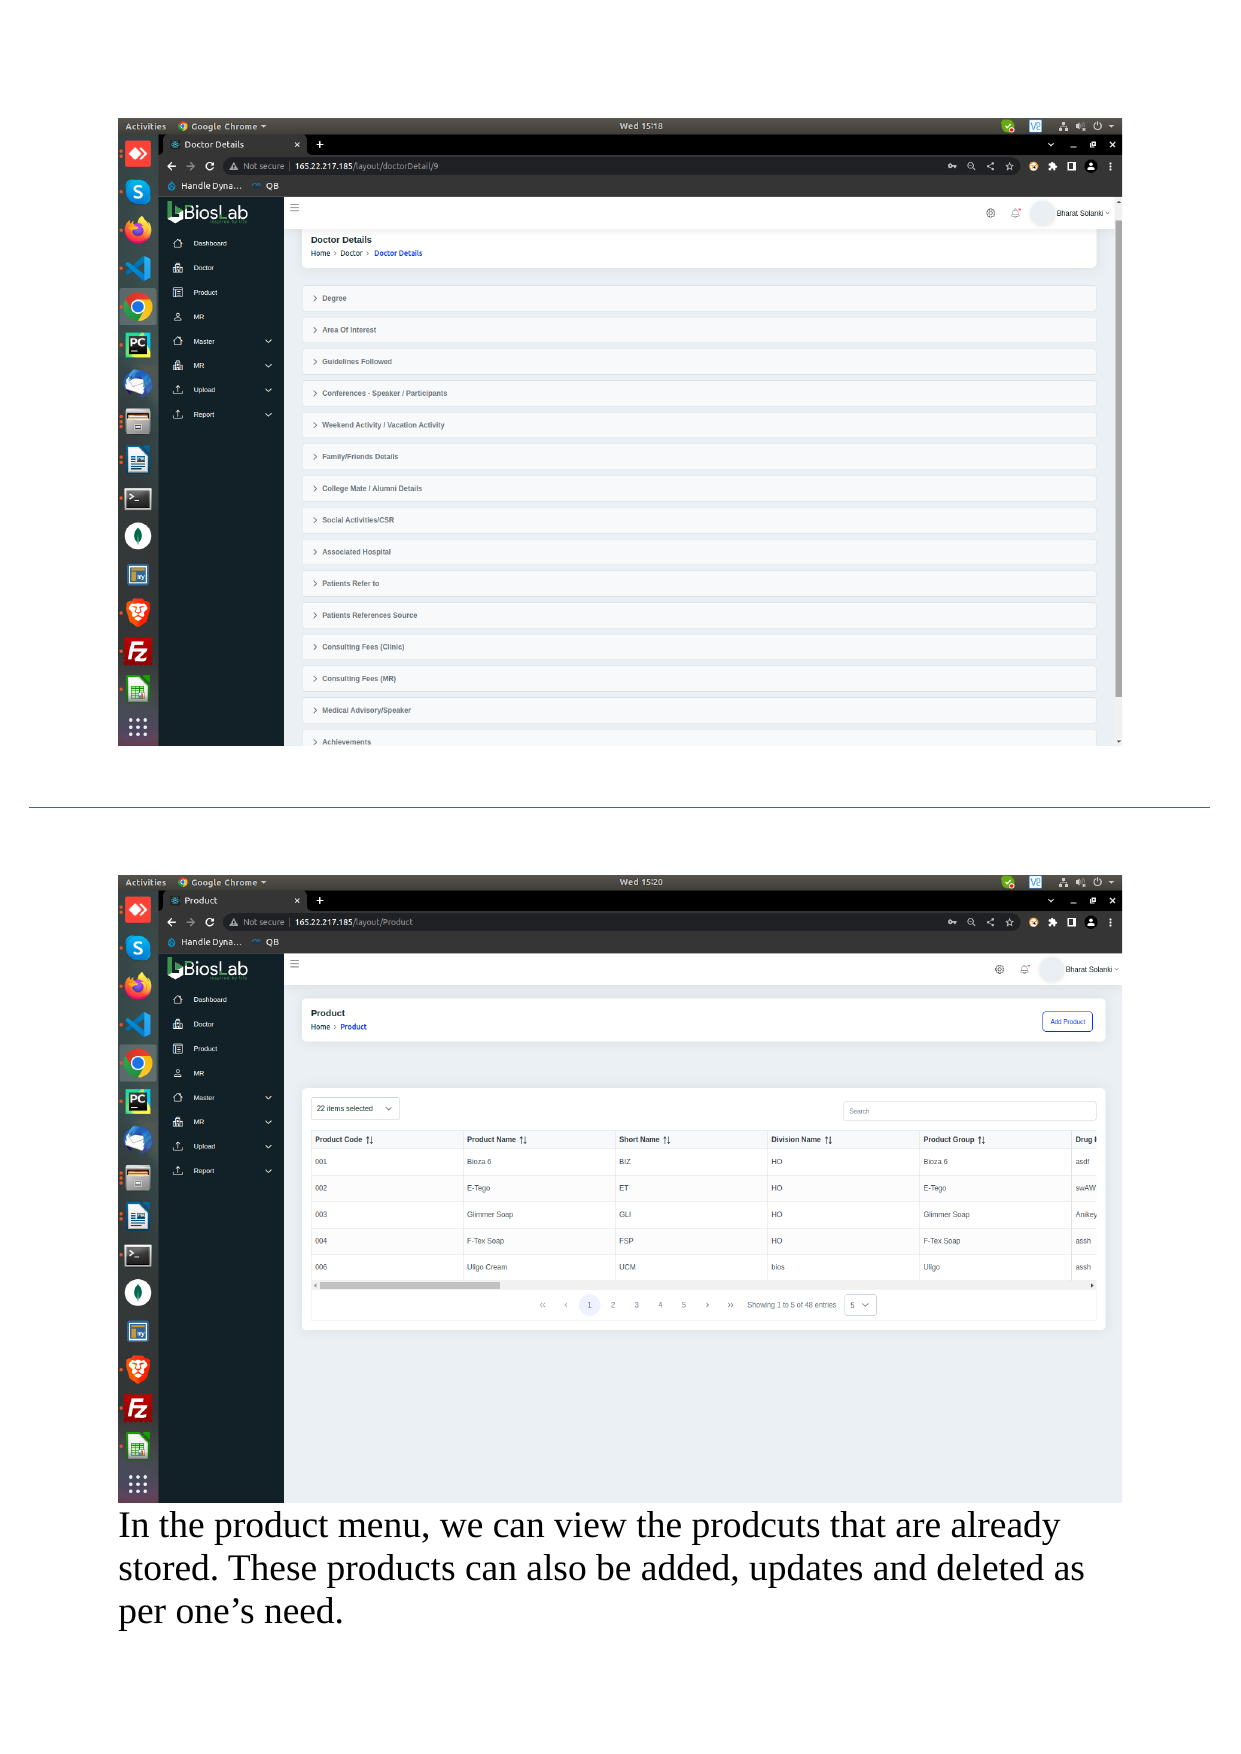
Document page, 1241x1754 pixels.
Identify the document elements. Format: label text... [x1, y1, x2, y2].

picture [118, 118, 1123, 746]
picture [118, 875, 1123, 1503]
text In the product menu, we can view the prodcuts that are already stored. These products can also be added, updates and deleted as per one’s need. [118, 1503, 1122, 1632]
